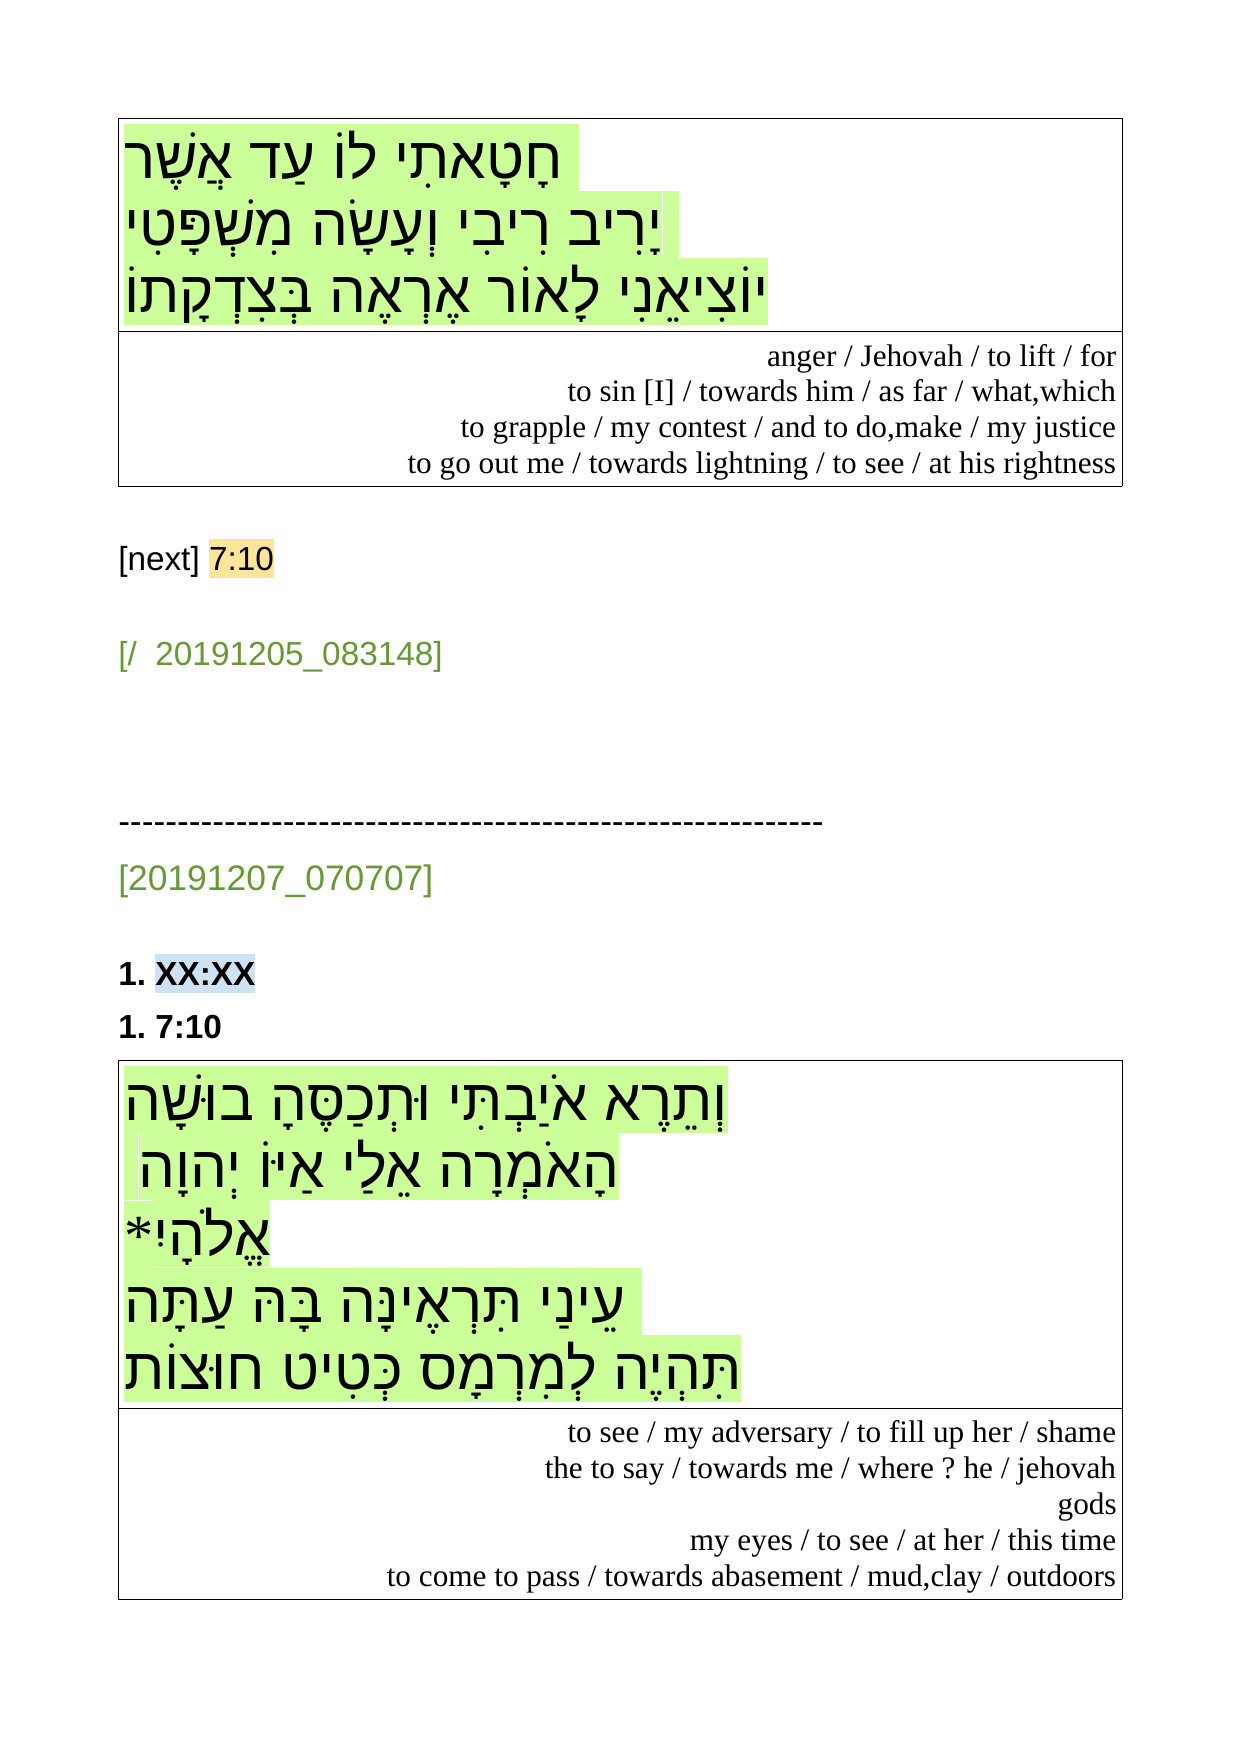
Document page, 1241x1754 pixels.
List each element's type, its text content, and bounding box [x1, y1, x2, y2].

table_cell to see / my adversary / to fill up her / shame the to say / towards me / where ? he / jehovah gods my eyes / to see / at her / this time to come to pass / towards abasement / mud,clay / outdoors [119, 1409, 1122, 1599]
text ------------------------------------------------------------ [118, 801, 1122, 841]
table_cell anger / Jehovah / to lift / for to sin [I] / towards him / as far / what,which to grapple / my contest / and to do,make / my justice to go out me / towards lightning / to see / at his rightness [119, 332, 1122, 486]
text [/ 20191205_083148] [118, 634, 1122, 672]
table_header חָטָאתִי לוֹ עַד אֲשֶׁר יָרִיב רִיבִי וְעָשָׂה מִשְׁפָּטִי יוֹצִיאֵנִי לָאוֹר אֶרְאֶה בְּצִדְקָתוֹ [119, 119, 1122, 331]
text 1. 7:10 [118, 1007, 1122, 1046]
text [next] 7:10 [118, 539, 1122, 578]
table_header וְתֵרֶא אֹיַבְתִּי וּתְכַסֶּהָ בוּשָׁה הָאֹמְרָה אֵלַי אַיּוֹ יְהוָה *אֱלֹהָיִ עֵינַי תִּרְאֶינָּה בָּהּ עַתָּה תִּהְיֶה לְמִרְמָס כְּטִיט חוּצוֹת [119, 1061, 1122, 1408]
text [20191207_070707] [118, 857, 1122, 897]
text 1. XX:XX [118, 954, 1122, 993]
